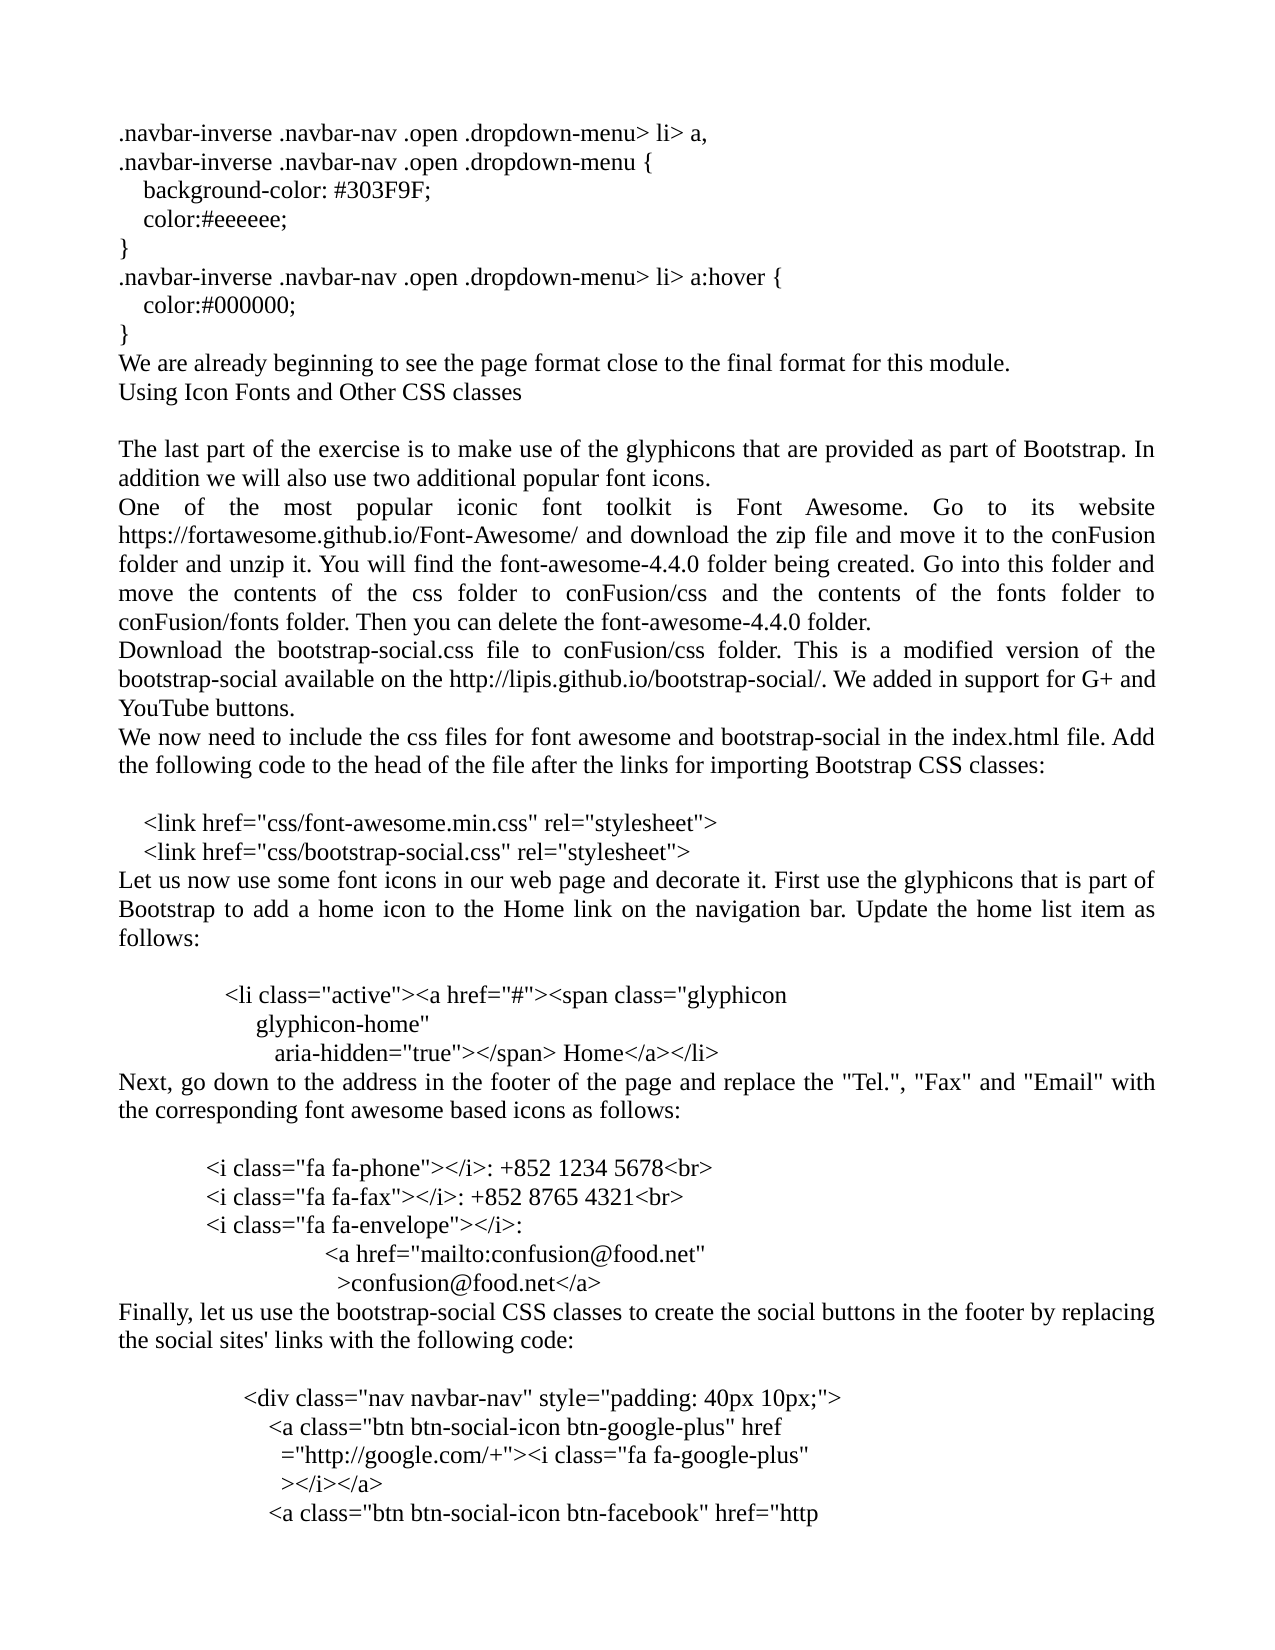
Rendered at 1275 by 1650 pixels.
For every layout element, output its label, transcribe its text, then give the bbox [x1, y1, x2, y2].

text Let us now use some font icons in our web page and decorate it. First use the glyphicons that is part of Bootstrap to add a home icon to the Home link on the navigation bar. Update the home list item as follows: [118, 866, 1157, 952]
text <link href="css/font-awesome.min.css" rel="stylesheet"> [118, 808, 1157, 837]
text ="http://google.com/+"><i class="fa fa-google-plus" [118, 1441, 1157, 1469]
text .navbar-inverse .navbar-nav .open .dropdown-menu { [118, 147, 1157, 176]
text Using Icon Fonts and Other CSS classes [118, 377, 1157, 406]
text >confusion@food.net</a> [118, 1268, 1157, 1297]
text .navbar-inverse .navbar-nav .open .dropdown-menu> li> a, [118, 118, 1157, 147]
text Finally, let us use the bootstrap-social CSS classes to create the social buttons in the footer by replacing the social sites' links with the following code: [118, 1297, 1157, 1354]
text <div class="nav navbar-nav" style="padding: 40px 10px;"> [118, 1383, 1157, 1412]
text We are already beginning to see the page format close to the final format for this module. [118, 348, 1157, 377]
text color:#000000; [118, 291, 1157, 319]
text } [118, 233, 1157, 262]
text <a class="btn btn-social-icon btn-google-plus" href [118, 1412, 1157, 1441]
text <i class="fa fa-fax"></i>: +852 8765 4321<br> [118, 1182, 1157, 1211]
text ></i></a> [118, 1469, 1157, 1498]
text .navbar-inverse .navbar-nav .open .dropdown-menu> li> a:hover { [118, 262, 1157, 291]
text Download the bootstrap-social.css file to conFusion/css folder. This is a modified version of the bootstrap-social available on the http://lipis.github.io/bootstrap-social/. We added in support for G+ and YouTube buttons. [118, 636, 1157, 722]
text <link href="css/bootstrap-social.css" rel="stylesheet"> [118, 837, 1157, 866]
text One of the most popular iconic font toolkit is Font Awesome. Go to its website https://fortawesome.github.io/Font-Awesome/ and download the zip file and move it to the conFusion folder and unzip it. You will find the font-awesome-4.4.0 folder being created. Go into this folder and move the contents of the css folder to conFusion/css and the contents of the fonts folder to conFusion/fonts folder. Then you can delete the font-awesome-4.4.0 folder. [118, 492, 1157, 636]
text <i class="fa fa-envelope"></i>: [118, 1211, 1157, 1239]
text The last part of the exercise is to make use of the glyphicons that are provided as part of Bootstrap. In addition we will also use two additional popular font icons. [118, 434, 1157, 492]
text } [118, 319, 1157, 348]
text <a class="btn btn-social-icon btn-facebook" href="http [118, 1498, 1157, 1527]
text aria-hidden="true"></span> Home</a></li> [118, 1038, 1157, 1067]
text <li class="active"><a href="#"><span class="glyphicon [118, 981, 1157, 1009]
text Next, go down to the address in the footer of the page and replace the "Tel.", "Fax" and "Email" with the corresponding font awesome based icons as follows: [118, 1067, 1157, 1124]
text We now need to include the css files for font awesome and bootstrap-social in the index.html file. Add the following code to the head of the file after the links for importing Bootstrap CSS classes: [118, 722, 1157, 779]
text color:#eeeeee; [118, 204, 1157, 233]
text <i class="fa fa-phone"></i>: +852 1234 5678<br> [118, 1153, 1157, 1182]
text glyphicon-home" [118, 1009, 1157, 1038]
text <a href="mailto:confusion@food.net" [118, 1239, 1157, 1268]
text background-color: #303F9F; [118, 176, 1157, 204]
